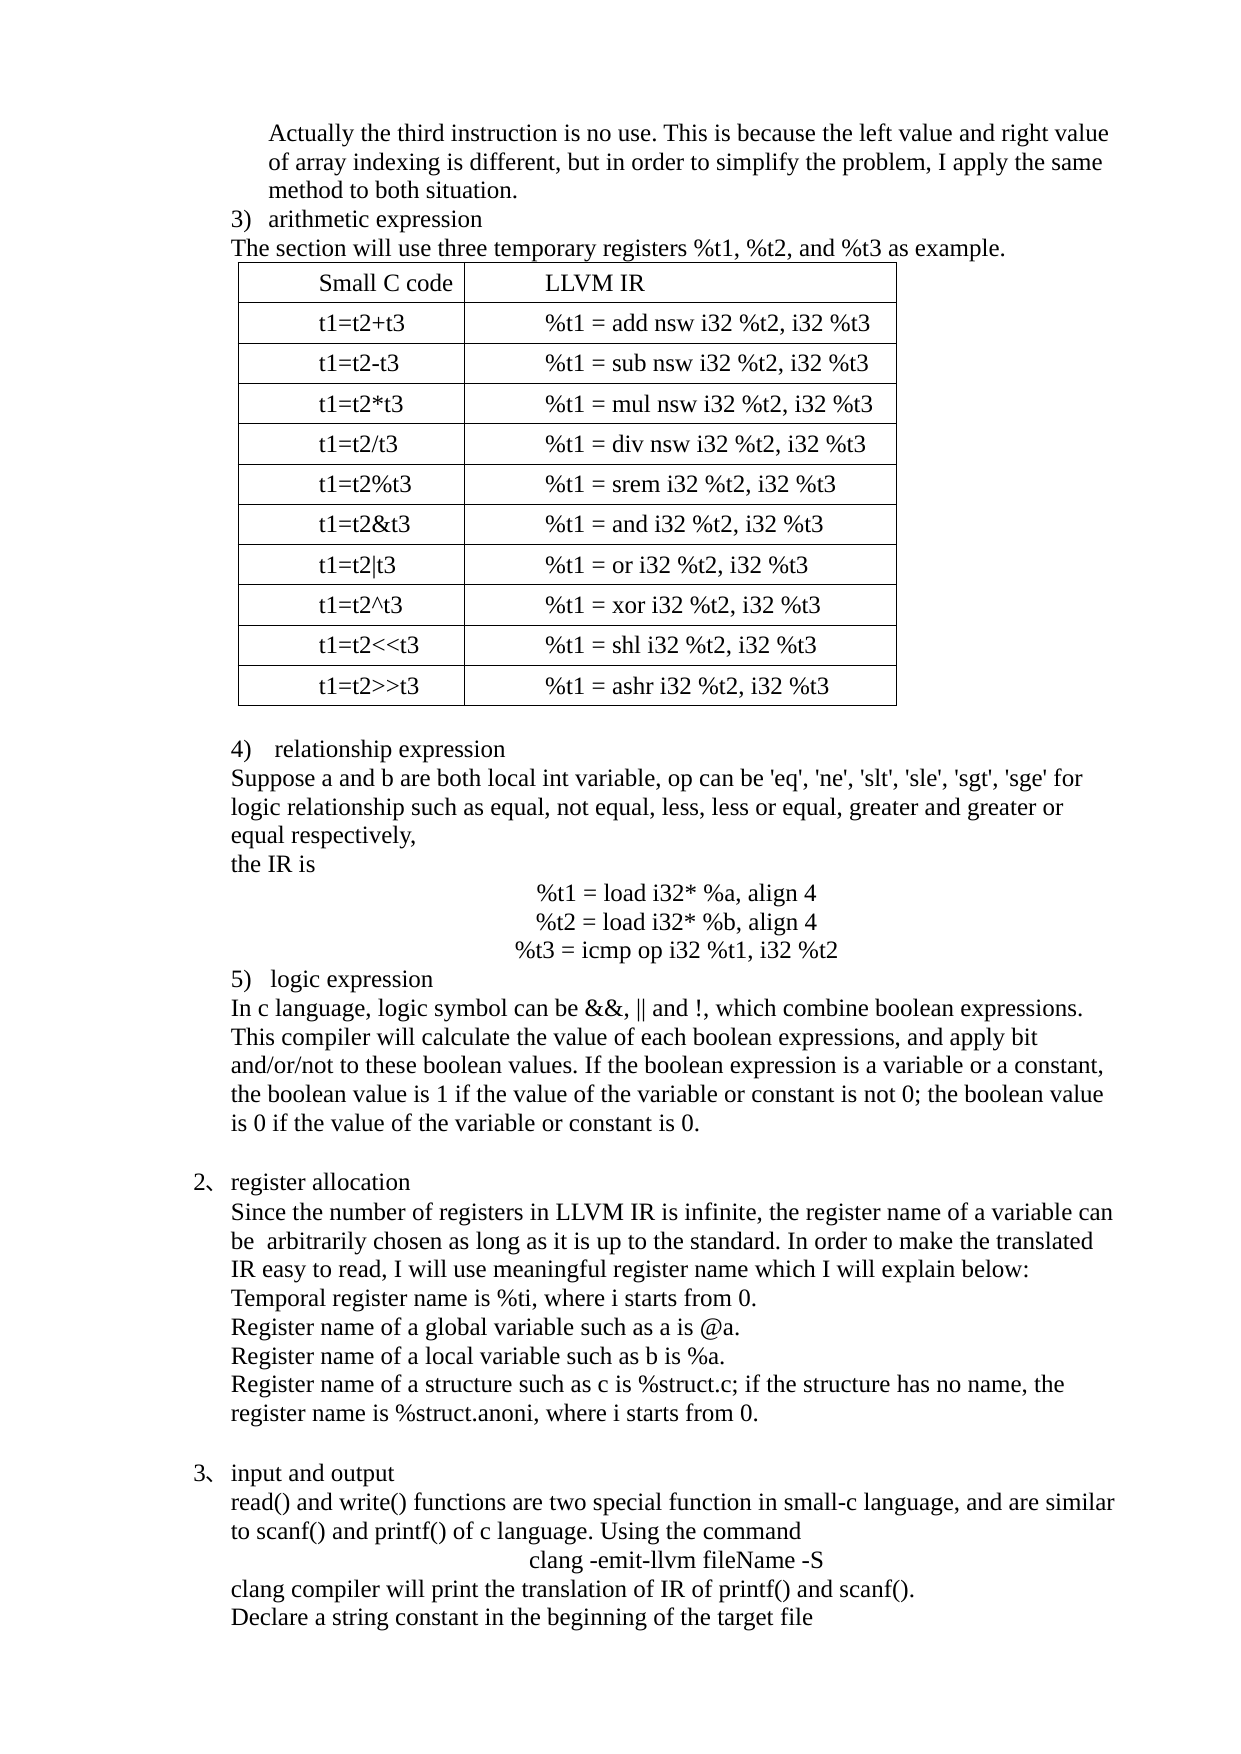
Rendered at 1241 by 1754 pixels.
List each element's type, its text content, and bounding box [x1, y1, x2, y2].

table_cell %t1 = shl i32 %t2, i32 %t3 [465, 626, 896, 665]
list input and output [193, 1456, 1122, 1487]
list register allocation [193, 1165, 1122, 1197]
list %t1 = load i32* %a, align 4 [193, 878, 1122, 907]
text 5) logic expression [118, 964, 1122, 993]
text is 0 if the value of the variable or constant is 0. [118, 1108, 1122, 1137]
text the boolean value is 1 if the value of the variable or constant is not 0; the boolean value [118, 1079, 1122, 1108]
list the IR is [193, 849, 1122, 878]
table_cell t1=t2%t3 [239, 465, 464, 504]
table_cell t1=t2|t3 [239, 545, 464, 584]
table_cell t1=t2<<t3 [239, 626, 464, 665]
list Suppose a and b are both local int variable, op can be 'eq', 'ne', 'slt', 'sle', 'sgt', 'sge' for logic relationship such as equal, not equal, less, less or equal, greater and greater or equal respectively, [193, 763, 1122, 849]
table_cell t1=t2/t3 [239, 424, 464, 463]
table_cell %t1 = sub nsw i32 %t2, i32 %t3 [465, 344, 896, 383]
table_cell %t1 = ashr i32 %t2, i32 %t3 [465, 666, 896, 705]
table_header Small C code [239, 263, 464, 302]
list Temporal register name is %ti, where i starts from 0. [193, 1283, 1122, 1312]
list Register name of a local variable such as b is %a. [193, 1341, 1122, 1369]
list Register name of a global variable such as a is @a. [193, 1312, 1122, 1341]
text This compiler will calculate the value of each boolean expressions, and apply bit [118, 1022, 1122, 1050]
table_cell %t1 = or i32 %t2, i32 %t3 [465, 545, 896, 584]
list %t2 = load i32* %b, align 4 [193, 907, 1122, 935]
text In c language, logic symbol can be &&, || and !, which combine boolean expressions. [118, 993, 1122, 1022]
table_cell %t1 = add nsw i32 %t2, i32 %t3 [465, 303, 896, 342]
list clang compiler will print the translation of IR of printf() and scanf(). [193, 1574, 1122, 1602]
list read() and write() functions are two special function in small-c language, and are similar to scanf() and printf() of c language. Using the command [193, 1487, 1122, 1545]
table_cell t1=t2*t3 [239, 384, 464, 423]
table_cell t1=t2+t3 [239, 303, 464, 342]
text and/or/not to these boolean values. If the boolean expression is a variable or a constant, [118, 1050, 1122, 1079]
table_cell %t1 = xor i32 %t2, i32 %t3 [465, 585, 896, 625]
table_cell t1=t2^t3 [239, 585, 464, 625]
table_cell t1=t2&t3 [239, 505, 464, 544]
table_cell %t1 = srem i32 %t2, i32 %t3 [465, 465, 896, 504]
list clang -emit-llvm fileName -S [193, 1545, 1122, 1574]
list arithmetic expression [231, 204, 1122, 233]
table_cell %t1 = div nsw i32 %t2, i32 %t3 [465, 424, 896, 463]
table_cell t1=t2>>t3 [239, 666, 464, 705]
table_cell %t1 = mul nsw i32 %t2, i32 %t3 [465, 384, 896, 423]
list Register name of a structure such as c is %struct.c; if the structure has no name, the register name is %struct.anoni, where i starts from 0. [193, 1369, 1122, 1427]
list The section will use three temporary registers %t1, %t2, and %t3 as example. [193, 233, 1122, 262]
table_header LLVM IR [465, 263, 896, 302]
list Actually the third instruction is no use. This is because the left value and right value of array indexing is different, but in order to simplify the problem, I apply the same method to both situation. [231, 118, 1122, 204]
list Since the number of registers in LLVM IR is infinite, the register name of a variable can be arbitrarily chosen as long as it is up to the standard. In order to make the translated IR easy to read, I will use meaningful register name which I will explain below: [193, 1197, 1122, 1283]
list %t3 = icmp op i32 %t1, i32 %t2 [193, 935, 1122, 964]
list Declare a string constant in the beginning of the target file [193, 1602, 1122, 1631]
list 4) relationship expression [193, 734, 1122, 763]
table_cell t1=t2-t3 [239, 344, 464, 383]
table_cell %t1 = and i32 %t2, i32 %t3 [465, 505, 896, 544]
